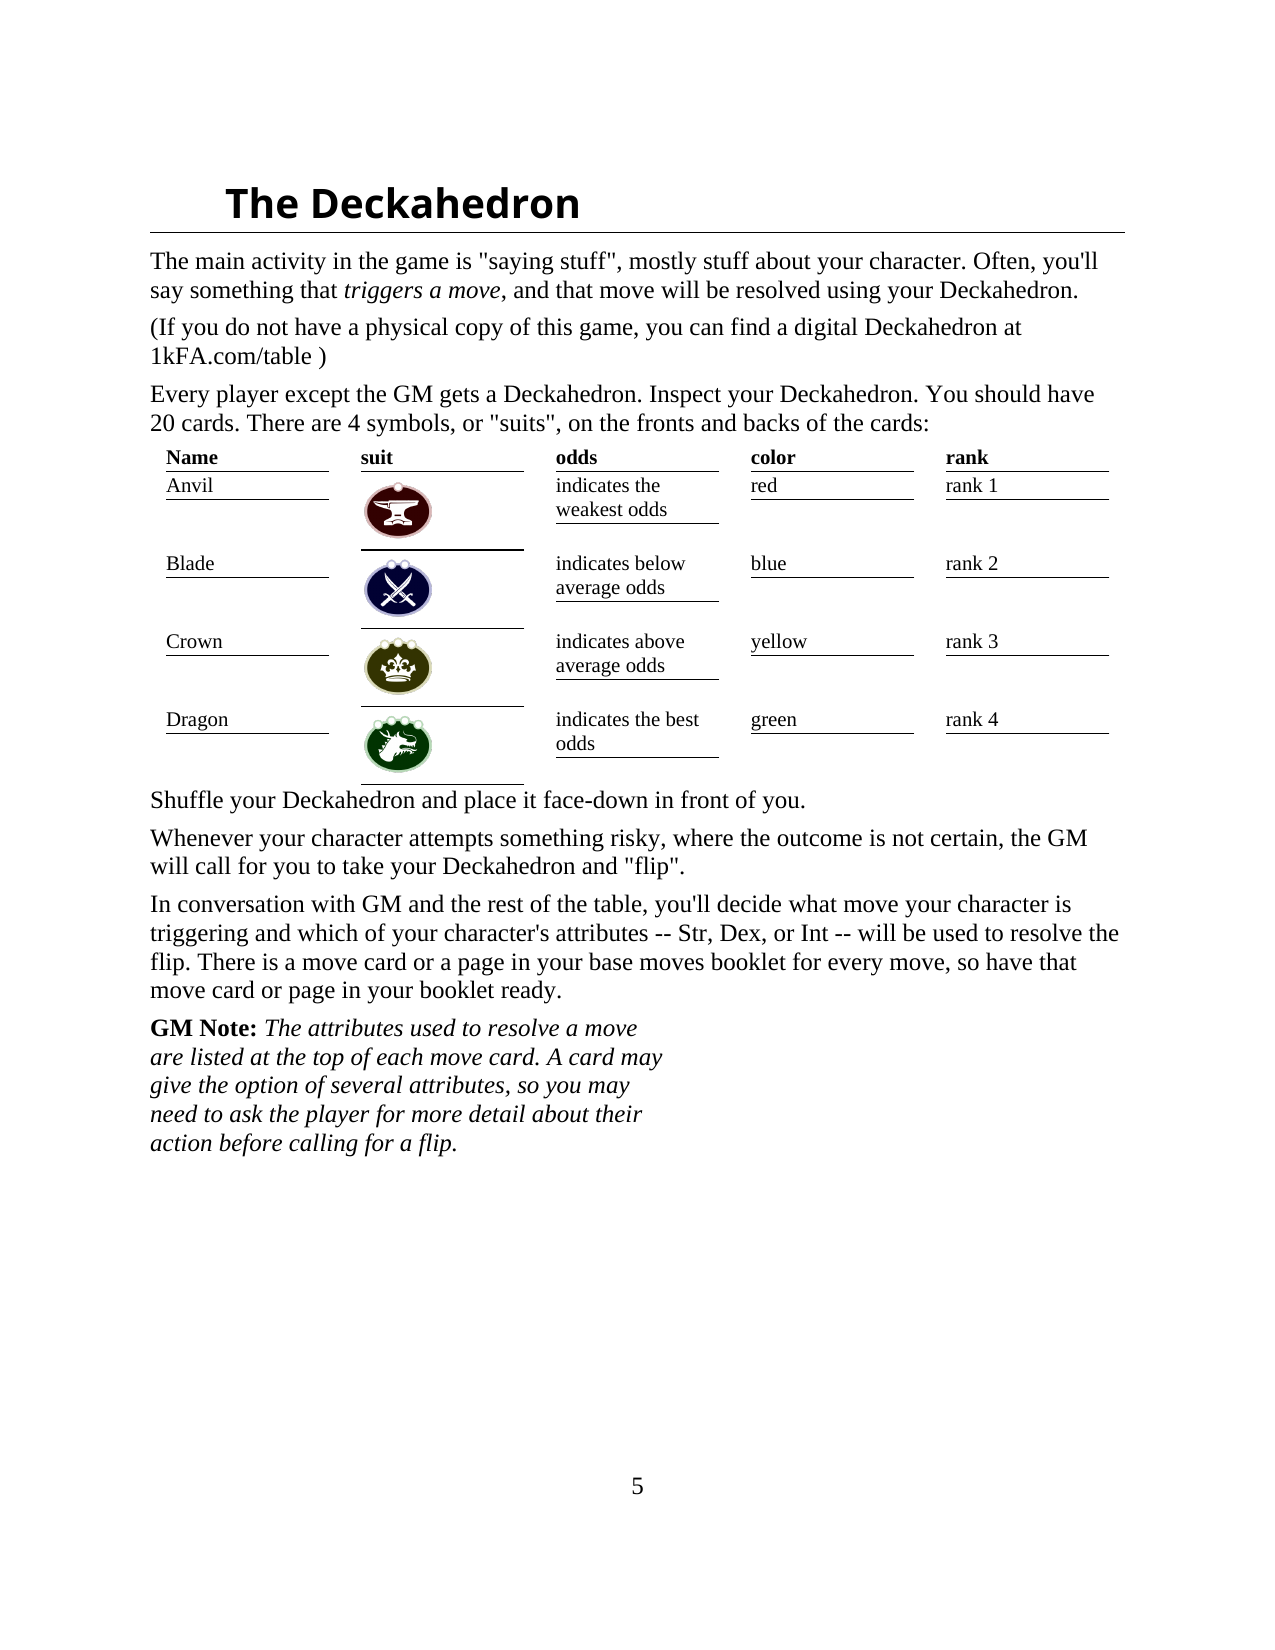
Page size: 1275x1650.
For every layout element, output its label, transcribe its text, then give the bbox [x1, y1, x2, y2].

table_cell [345, 473, 540, 551]
picture [360, 472, 436, 548]
picture [360, 550, 436, 626]
table_header suit [345, 445, 540, 472]
table_cell Anvil [150, 473, 345, 551]
picture [360, 706, 436, 782]
table_cell [345, 551, 540, 629]
text Shuffle your Deckahedron and place it face-down in front of you. [150, 785, 1125, 814]
table_cell indicates the best odds [540, 707, 735, 785]
table_header Name [150, 445, 345, 472]
table_cell rank 2 [930, 551, 1125, 629]
table_cell indicates below average odds [540, 551, 735, 629]
text (If you do not have a physical copy of this game, you can find a digital Deckahedron at 1kFA.com/table ) [150, 312, 1125, 370]
table_cell [345, 629, 540, 707]
text The main activity in the game is "saying stuff", mostly stuff about your character. Often, you'll say something that triggers a move, and that move will be resolved using your Deckahedron. [150, 246, 1125, 303]
table_cell rank 4 [930, 707, 1125, 785]
table_cell Crown [150, 629, 345, 707]
text Whenever your character attempts something risky, where the outcome is not certain, the GM will call for you to take your Deckahedron and "flip". [150, 823, 1125, 880]
text GM Note: The attributes used to resolve a move are listed at the top of each move card. A card may give the option of several attributes, so you may need to ask the player for more detail about their action before calling for a flip. [150, 1013, 1125, 1157]
text In conversation with GM and the rest of the table, you'll decide what move your character is triggering and which of your character's attributes -- Str, Dex, or Int -- will be used to resolve the flip. There is a move card or a page in your base moves booklet for every move, so have that move card or page in your booklet ready. [150, 889, 1125, 1004]
text Every player except the GM gets a Deckahedron. Inspect your Deckahedron. You should have 20 cards. There are 4 symbols, or "suits", on the fronts and backs of the cards: [150, 379, 1125, 436]
table_cell Dragon [150, 707, 345, 785]
table_header color [735, 445, 930, 472]
table_cell indicates the weakest odds [540, 473, 735, 551]
table_header rank [930, 445, 1125, 472]
table_cell blue [735, 551, 930, 629]
table_cell Blade [150, 551, 345, 629]
table_cell indicates above average odds [540, 629, 735, 707]
picture [360, 628, 436, 704]
table_cell green [735, 707, 930, 785]
table_header odds [540, 445, 735, 472]
table_cell yellow [735, 629, 930, 707]
table_cell rank 3 [930, 629, 1125, 707]
table_cell red [735, 473, 930, 551]
table_cell [345, 707, 540, 785]
table_cell rank 1 [930, 473, 1125, 551]
subtitle The Deckahedron [150, 175, 1125, 232]
